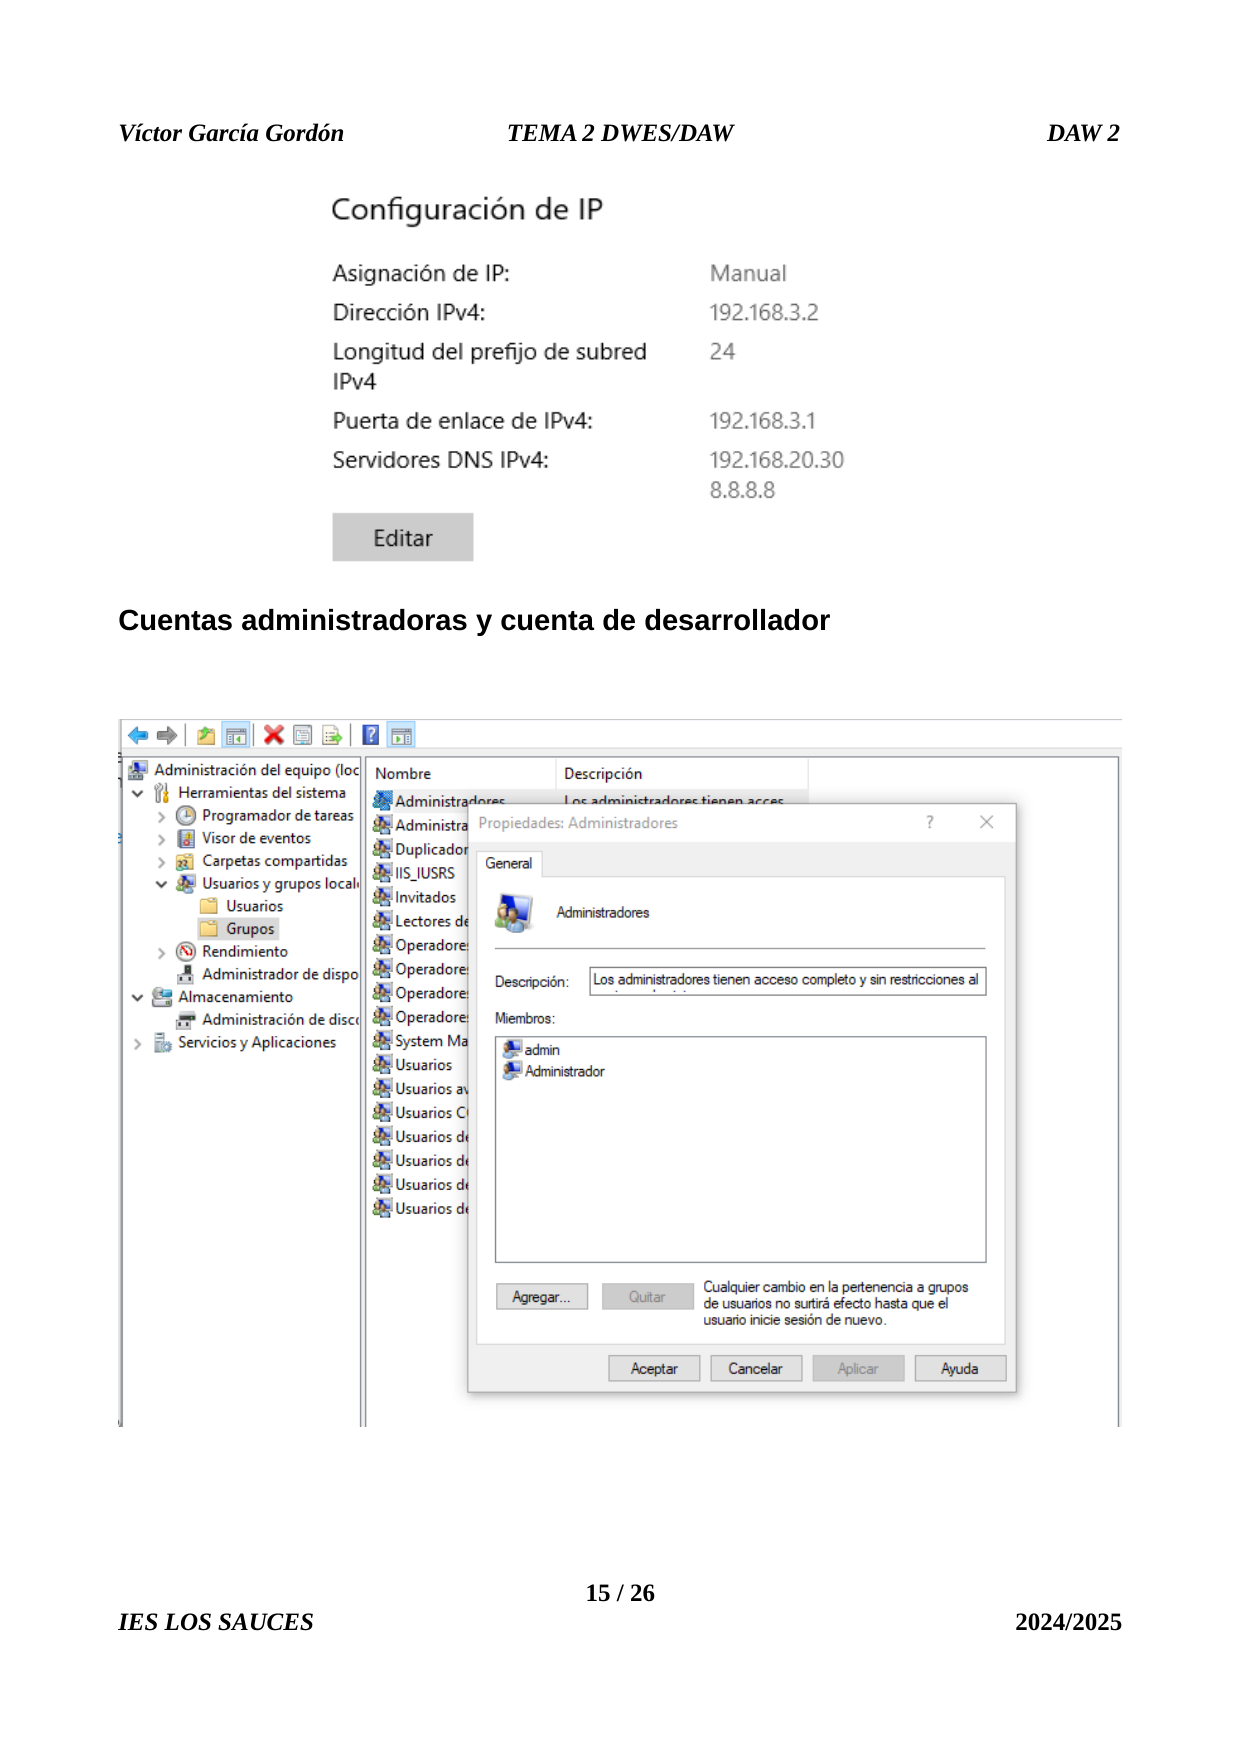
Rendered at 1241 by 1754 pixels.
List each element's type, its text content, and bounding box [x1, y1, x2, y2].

subtitle Cuentas administradoras y cuenta de desarrollador [118, 603, 1122, 636]
picture [118, 719, 1123, 1427]
picture [311, 176, 929, 569]
